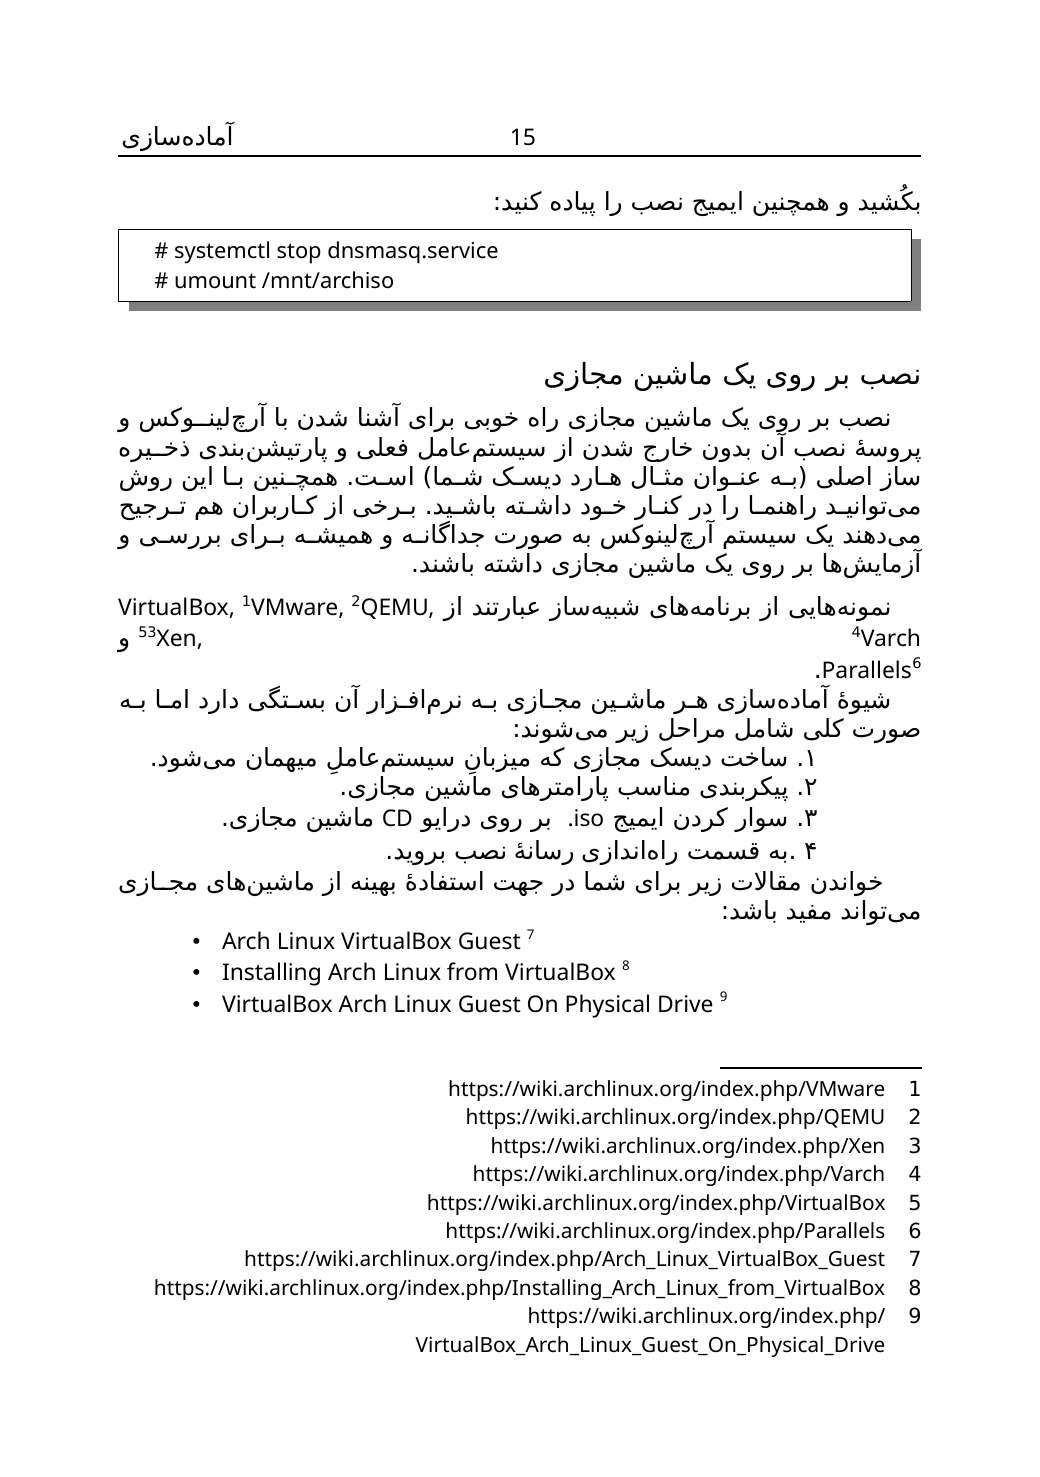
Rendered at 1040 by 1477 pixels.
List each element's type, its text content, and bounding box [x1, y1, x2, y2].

list https://wiki.archlinux.org/index.php/Arch_Linux_VirtualBox_Guest [118, 1244, 921, 1273]
text نصب بر روی یک ماشین مجازی راه خوبی برای آشنا شدن با آرچ‌لینوکس و پروسهٔ نصب آن بدون خارج شدن از سیستم‌عامل فعلی و پارتیشن‌بندی ذخیره ساز اصلی (به عنوان مثال هارد دیسک شما) است. همچنین با این روش می‌توانید راهنما را در کنار خود داشته باشید. برخی از کاربران هم ترجیح می‌دهند یک سیستم آرچ‌لینوکس به صورت جداگانه و همیشه برای بررسی و آزمایش‌ها بر روی یک ماشین مجازی داشته باشند. [118, 403, 921, 578]
table_header # systemctl stop dnsmasq.service # umount /mnt/archiso [119, 230, 911, 301]
text https://wiki.archlinux.org/index.php/Varch [118, 1159, 921, 1188]
text شیوهٔ آماده‌سازی هر ماشین مجازی به نرم‌افزار آن بستگی دارد اما به صورت کلی شامل مراحل زیر می‌شوند: [118, 685, 921, 743]
text https://wiki.archlinux.org/index.php/VirtualBox [118, 1188, 921, 1216]
text خواندن مقالات زیر برای شما در جهت استفادهٔ بهینه از ماشین‌های مجازی می‌تواند مفید باشد: [118, 867, 921, 925]
list https://wiki.archlinux.org/index.php/VirtualBox_Arch_Linux_Guest_On_Physical_Drive [118, 1301, 921, 1358]
list Installing Arch Linux from VirtualBox [162, 956, 921, 988]
list Arch Linux VirtualBox Guest [162, 925, 921, 956]
text نمونه‌هایی از برنامه‌های شبیه‌ساز عبارتند از VirtualBox, VMware, QEMU, Xen, Varch و Parallels. [118, 591, 921, 685]
subtitle نصب بر روی یک ماشین مجازی [118, 358, 921, 392]
list https://wiki.archlinux.org/index.php/Installing_Arch_Linux_from_VirtualBox [118, 1273, 921, 1301]
list VirtualBox Arch Linux Guest On Physical Drive [162, 988, 921, 1019]
text https://wiki.archlinux.org/index.php/Parallels [118, 1216, 921, 1244]
text ۱. ساخت دیسک مجازی که میزبانِ سیستم‌عاملِ میهمان می‌شود. [118, 743, 848, 772]
text https://wiki.archlinux.org/index.php/QEMU [118, 1102, 921, 1131]
text ۲. پیکربندی مناسب پارامتر‌های ماشین مجازی. [118, 772, 848, 801]
text https://wiki.archlinux.org/index.php/VMware [118, 1074, 921, 1102]
text ۳. سوار کردن ایمیج ‎.iso بر روی درایو CD ماشین مجازی. [118, 801, 848, 833]
text ۴ .به قسمت راه‌اندازی رسانهٔ نصب بروید. [118, 833, 848, 867]
text https://wiki.archlinux.org/index.php/Xen [118, 1131, 921, 1159]
text زمانی که فایل‌سیستم ریشه به طور کلی دانلود شد می‌توانید darkhttpd را بکُشید و همچنین ایمیج نصب را پیاده کنید: [118, 187, 921, 216]
